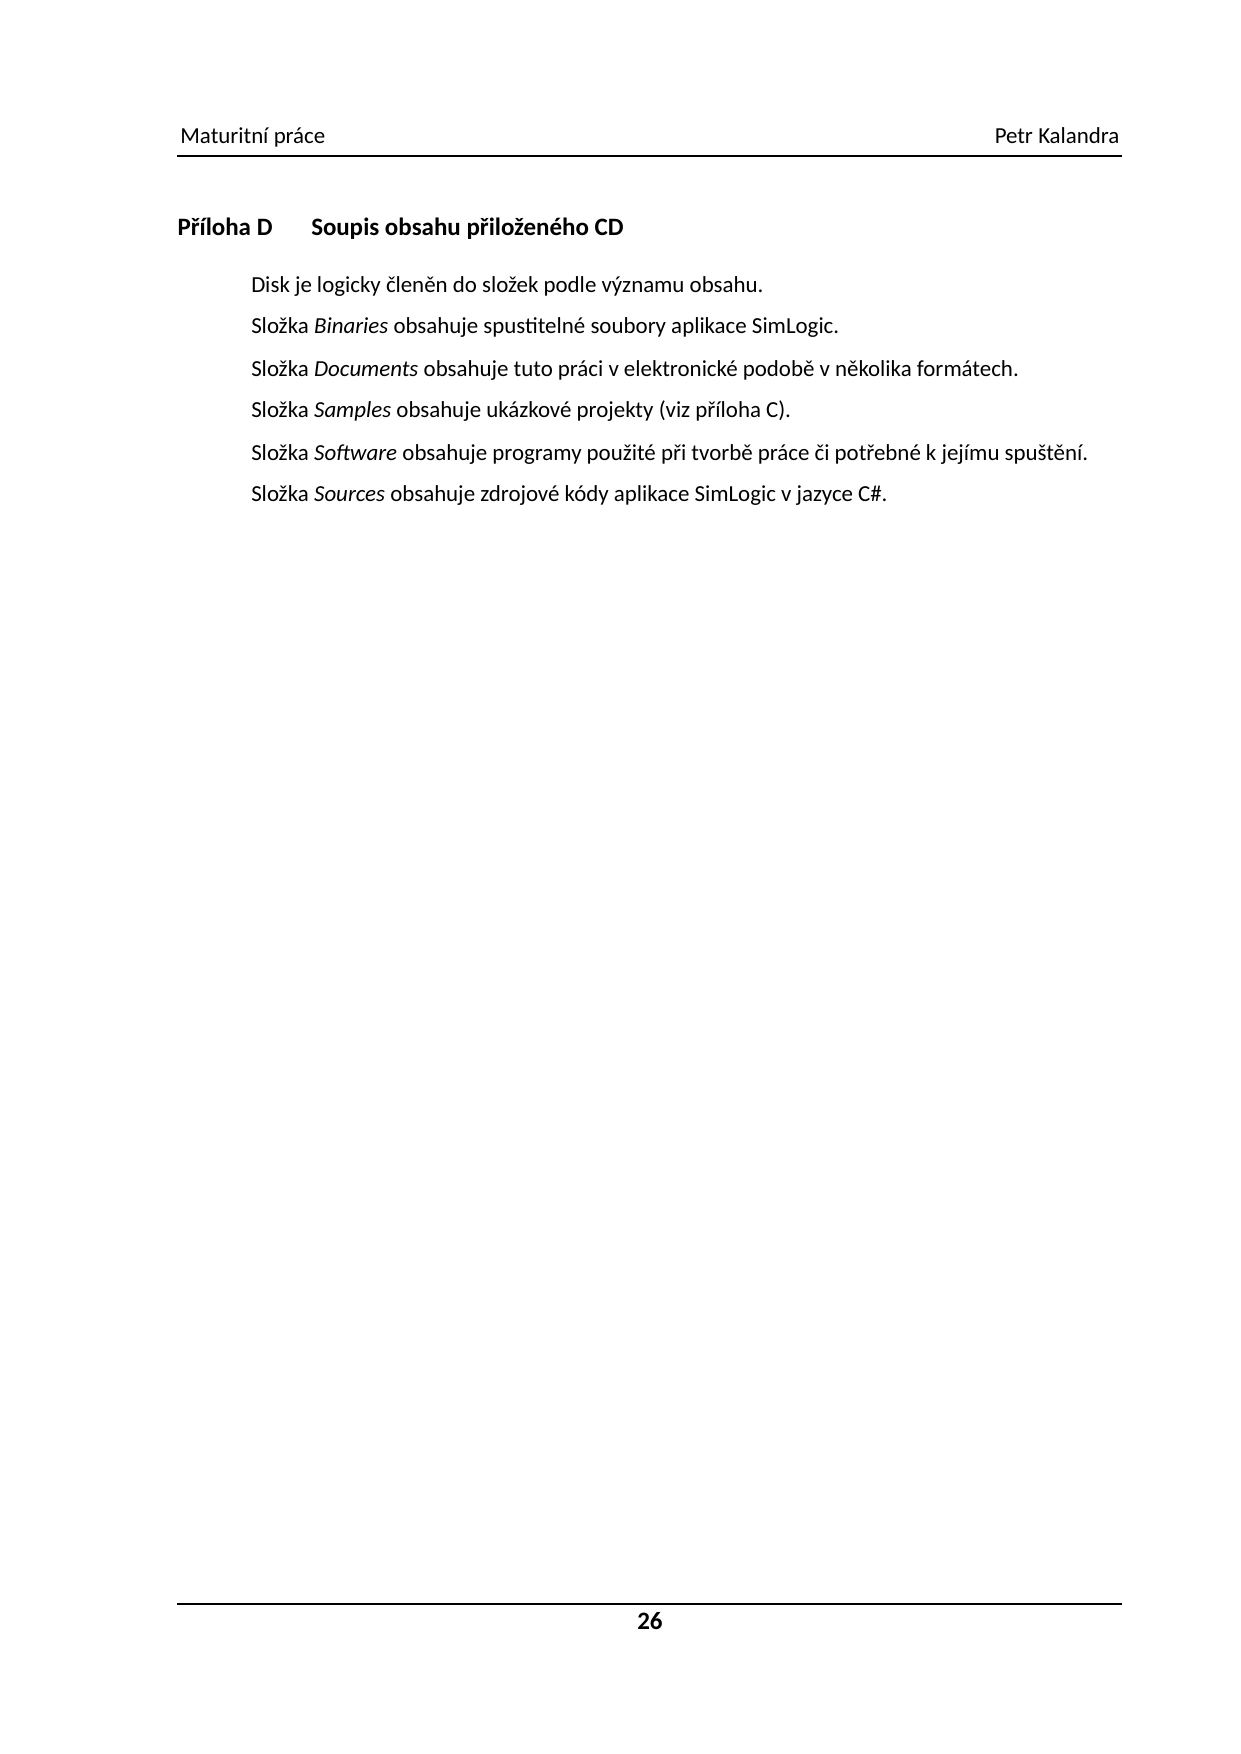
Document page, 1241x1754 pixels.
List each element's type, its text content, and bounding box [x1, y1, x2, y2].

subtitle Příloha D Soupis obsahu přiloženého CD [177, 211, 1122, 242]
text Disk je logicky členěn do složek podle významu obsahu. Složka Binaries obsahuje spustitelné soubory aplikace SimLogic. Složka Documents obsahuje tuto práci v elektronické podobě v několika formátech. Složka Samples obsahuje ukázkové projekty (viz příloha C). Složka Software obsahuje programy použité při tvorbě práce či potřebné k jejímu spuštění. Složka Sources obsahuje zdrojové kódy aplikace SimLogic v jazyce C#. [177, 270, 1122, 508]
